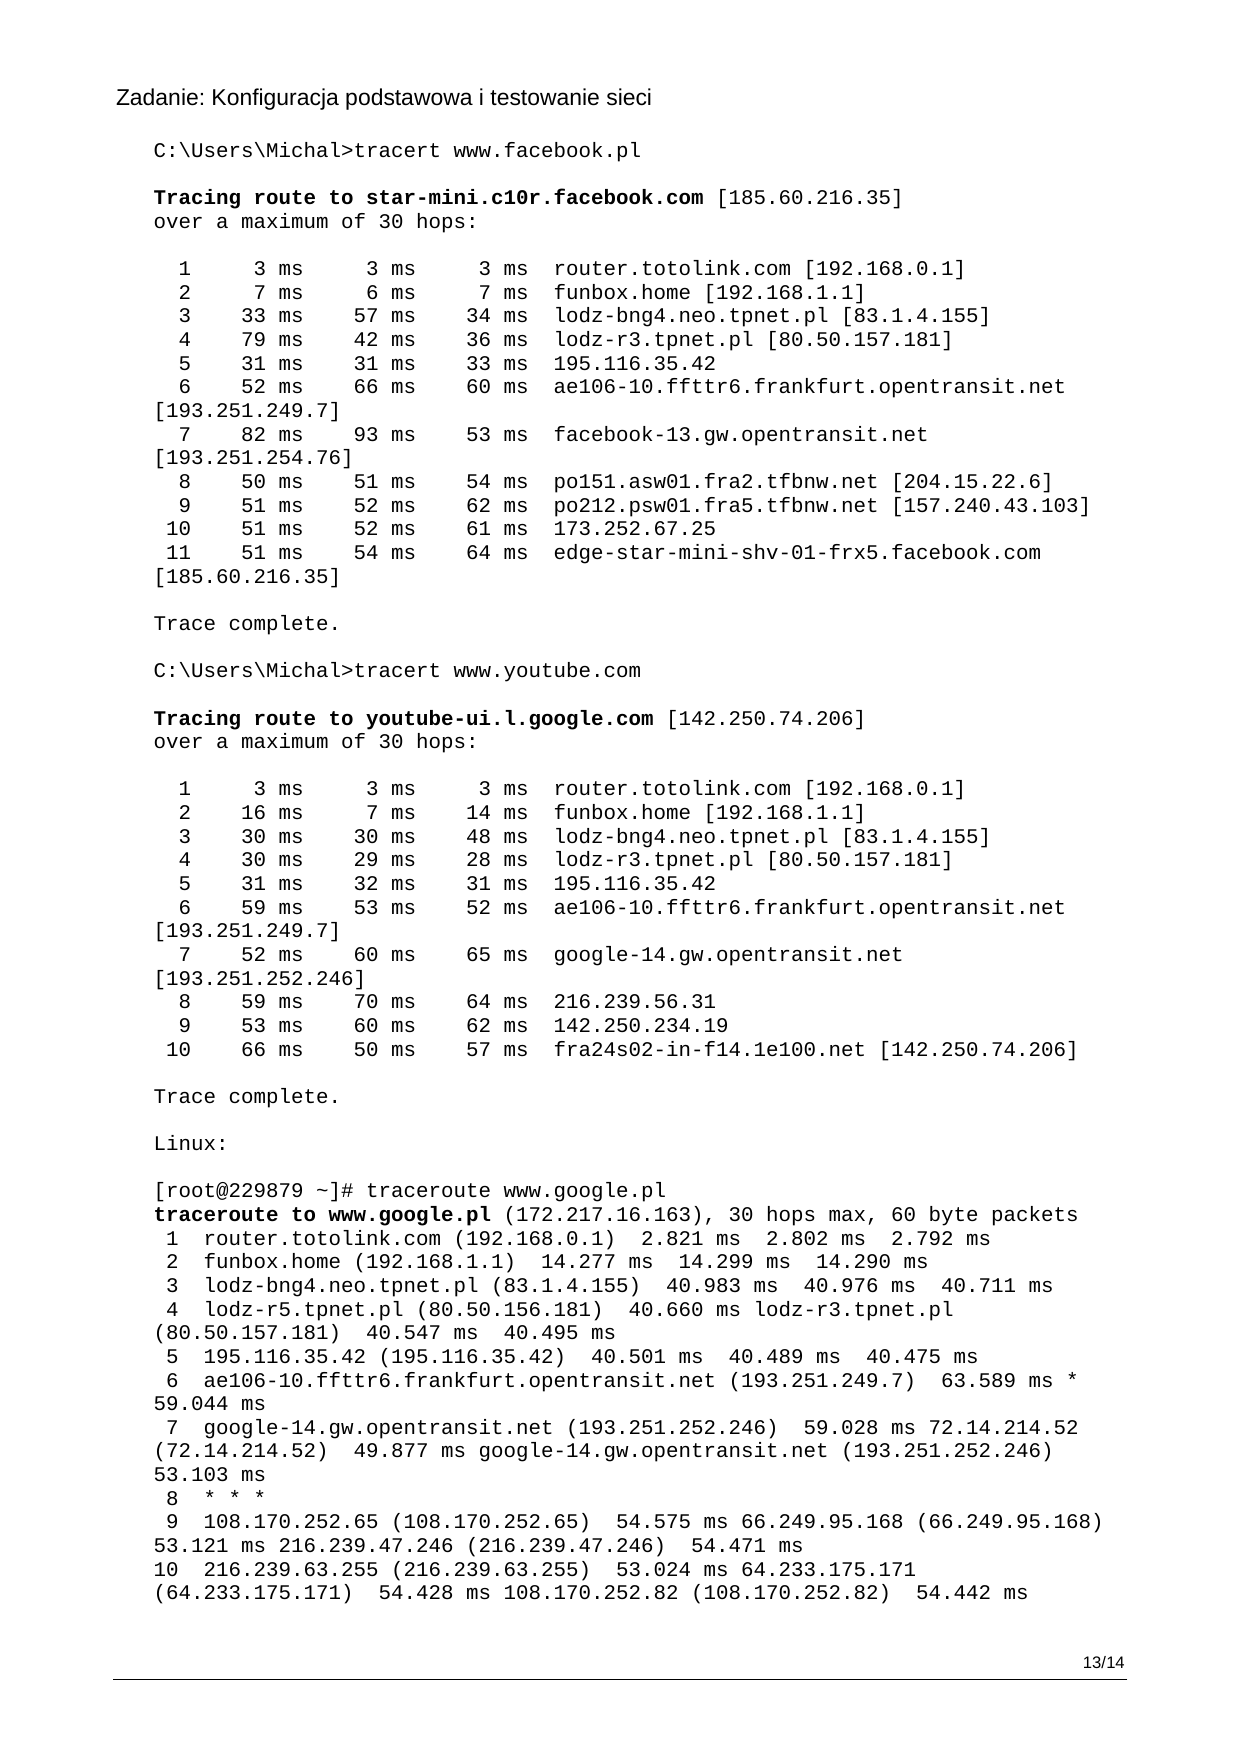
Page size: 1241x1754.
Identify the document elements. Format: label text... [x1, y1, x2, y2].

text 4 79 ms 42 ms 36 ms lodz-r3.tpnet.pl [80.50.157.181] [153, 329, 1124, 353]
text Trace complete. [153, 1086, 1124, 1109]
text 7 82 ms 93 ms 53 ms facebook-13.gw.opentransit.net [193.251.254.76] [153, 424, 1124, 471]
text C:\Users\Michal>tracert www.facebook.pl [153, 140, 1124, 164]
text 5 195.116.35.42 (195.116.35.42) 40.501 ms 40.489 ms 40.475 ms [153, 1346, 1124, 1369]
text Tracing route to star-mini.c10r.facebook.com [185.60.216.35] [153, 187, 1124, 211]
text Trace complete. [153, 613, 1124, 637]
text 8 * * * [153, 1488, 1124, 1511]
text 10 66 ms 50 ms 57 ms fra24s02-in-f14.1e100.net [142.250.74.206] [153, 1038, 1124, 1062]
text 8 59 ms 70 ms 64 ms 216.239.56.31 [153, 991, 1124, 1015]
text 6 52 ms 66 ms 60 ms ae106-10.ffttr6.frankfurt.opentransit.net [193.251.249.7] [153, 376, 1124, 424]
text 2 7 ms 6 ms 7 ms funbox.home [192.168.1.1] [153, 282, 1124, 306]
text 3 33 ms 57 ms 34 ms lodz-bng4.neo.tpnet.pl [83.1.4.155] [153, 306, 1124, 329]
text over a maximum of 30 hops: [153, 211, 1124, 234]
text 10 51 ms 52 ms 61 ms 173.252.67.25 [153, 518, 1124, 542]
text 9 108.170.252.65 (108.170.252.65) 54.575 ms 66.249.95.168 (66.249.95.168) 53.121 ms 216.239.47.246 (216.239.47.246) 54.471 ms [153, 1511, 1124, 1559]
text 1 3 ms 3 ms 3 ms router.totolink.com [192.168.0.1] [153, 258, 1124, 282]
text 9 51 ms 52 ms 62 ms po212.psw01.fra5.tfbnw.net [157.240.43.103] [153, 495, 1124, 518]
text 5 31 ms 31 ms 33 ms 195.116.35.42 [153, 353, 1124, 376]
text 1 3 ms 3 ms 3 ms router.totolink.com [192.168.0.1] [153, 778, 1124, 802]
text 7 google-14.gw.opentransit.net (193.251.252.246) 59.028 ms 72.14.214.52 (72.14.214.52) 49.877 ms google-14.gw.opentransit.net (193.251.252.246) 53.103 ms [153, 1417, 1124, 1488]
text over a maximum of 30 hops: [153, 731, 1124, 755]
text 3 30 ms 30 ms 48 ms lodz-bng4.neo.tpnet.pl [83.1.4.155] [153, 826, 1124, 849]
text 8 50 ms 51 ms 54 ms po151.asw01.fra2.tfbnw.net [204.15.22.6] [153, 471, 1124, 495]
text 6 59 ms 53 ms 52 ms ae106-10.ffttr6.frankfurt.opentransit.net [193.251.249.7] [153, 897, 1124, 944]
text C:\Users\Michal>tracert www.youtube.com [153, 660, 1124, 684]
text 5 31 ms 32 ms 31 ms 195.116.35.42 [153, 873, 1124, 897]
text 10 216.239.63.255 (216.239.63.255) 53.024 ms 64.233.175.171 (64.233.175.171) 54.428 ms 108.170.252.82 (108.170.252.82) 54.442 ms [153, 1559, 1124, 1606]
text 2 funbox.home (192.168.1.1) 14.277 ms 14.299 ms 14.290 ms [153, 1251, 1124, 1275]
text 3 lodz-bng4.neo.tpnet.pl (83.1.4.155) 40.983 ms 40.976 ms 40.711 ms [153, 1275, 1124, 1299]
text Linux: [153, 1133, 1124, 1157]
text 9 53 ms 60 ms 62 ms 142.250.234.19 [153, 1015, 1124, 1038]
text 2 16 ms 7 ms 14 ms funbox.home [192.168.1.1] [153, 802, 1124, 826]
text 7 52 ms 60 ms 65 ms google-14.gw.opentransit.net [193.251.252.246] [153, 944, 1124, 991]
text 6 ae106-10.ffttr6.frankfurt.opentransit.net (193.251.249.7) 63.589 ms * 59.044 ms [153, 1369, 1124, 1417]
text [root@229879 ~]# traceroute www.google.pl [153, 1180, 1124, 1204]
text Tracing route to youtube-ui.l.google.com [142.250.74.206] [153, 707, 1124, 731]
text 11 51 ms 54 ms 64 ms edge-star-mini-shv-01-frx5.facebook.com [185.60.216.35] [153, 542, 1124, 589]
text 4 30 ms 29 ms 28 ms lodz-r3.tpnet.pl [80.50.157.181] [153, 849, 1124, 873]
text 1 router.totolink.com (192.168.0.1) 2.821 ms 2.802 ms 2.792 ms [153, 1228, 1124, 1251]
text 4 lodz-r5.tpnet.pl (80.50.156.181) 40.660 ms lodz-r3.tpnet.pl (80.50.157.181) 40.547 ms 40.495 ms [153, 1299, 1124, 1346]
text traceroute to www.google.pl (172.217.16.163), 30 hops max, 60 byte packets [153, 1204, 1124, 1228]
